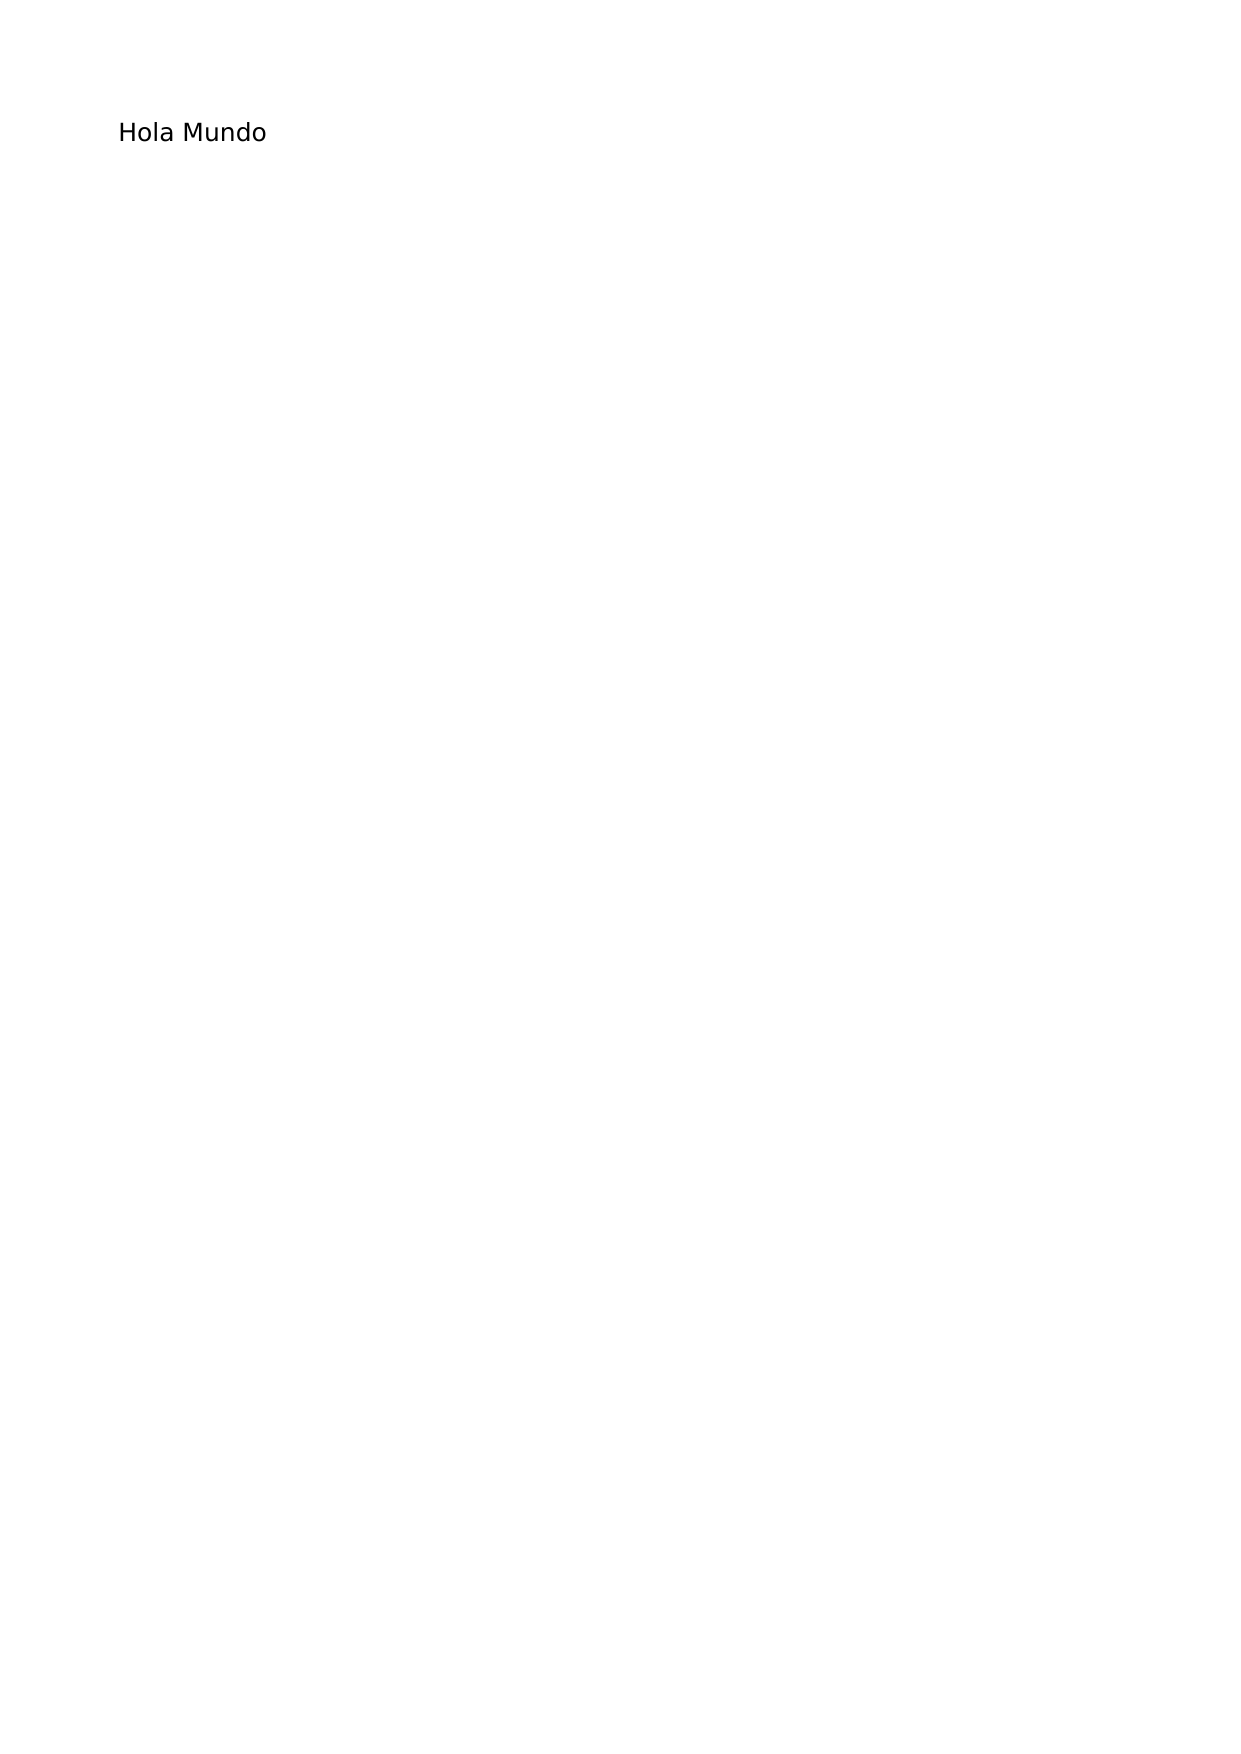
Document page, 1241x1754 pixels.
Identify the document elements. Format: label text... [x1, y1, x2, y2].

text Hola Mundo [118, 118, 1122, 147]
